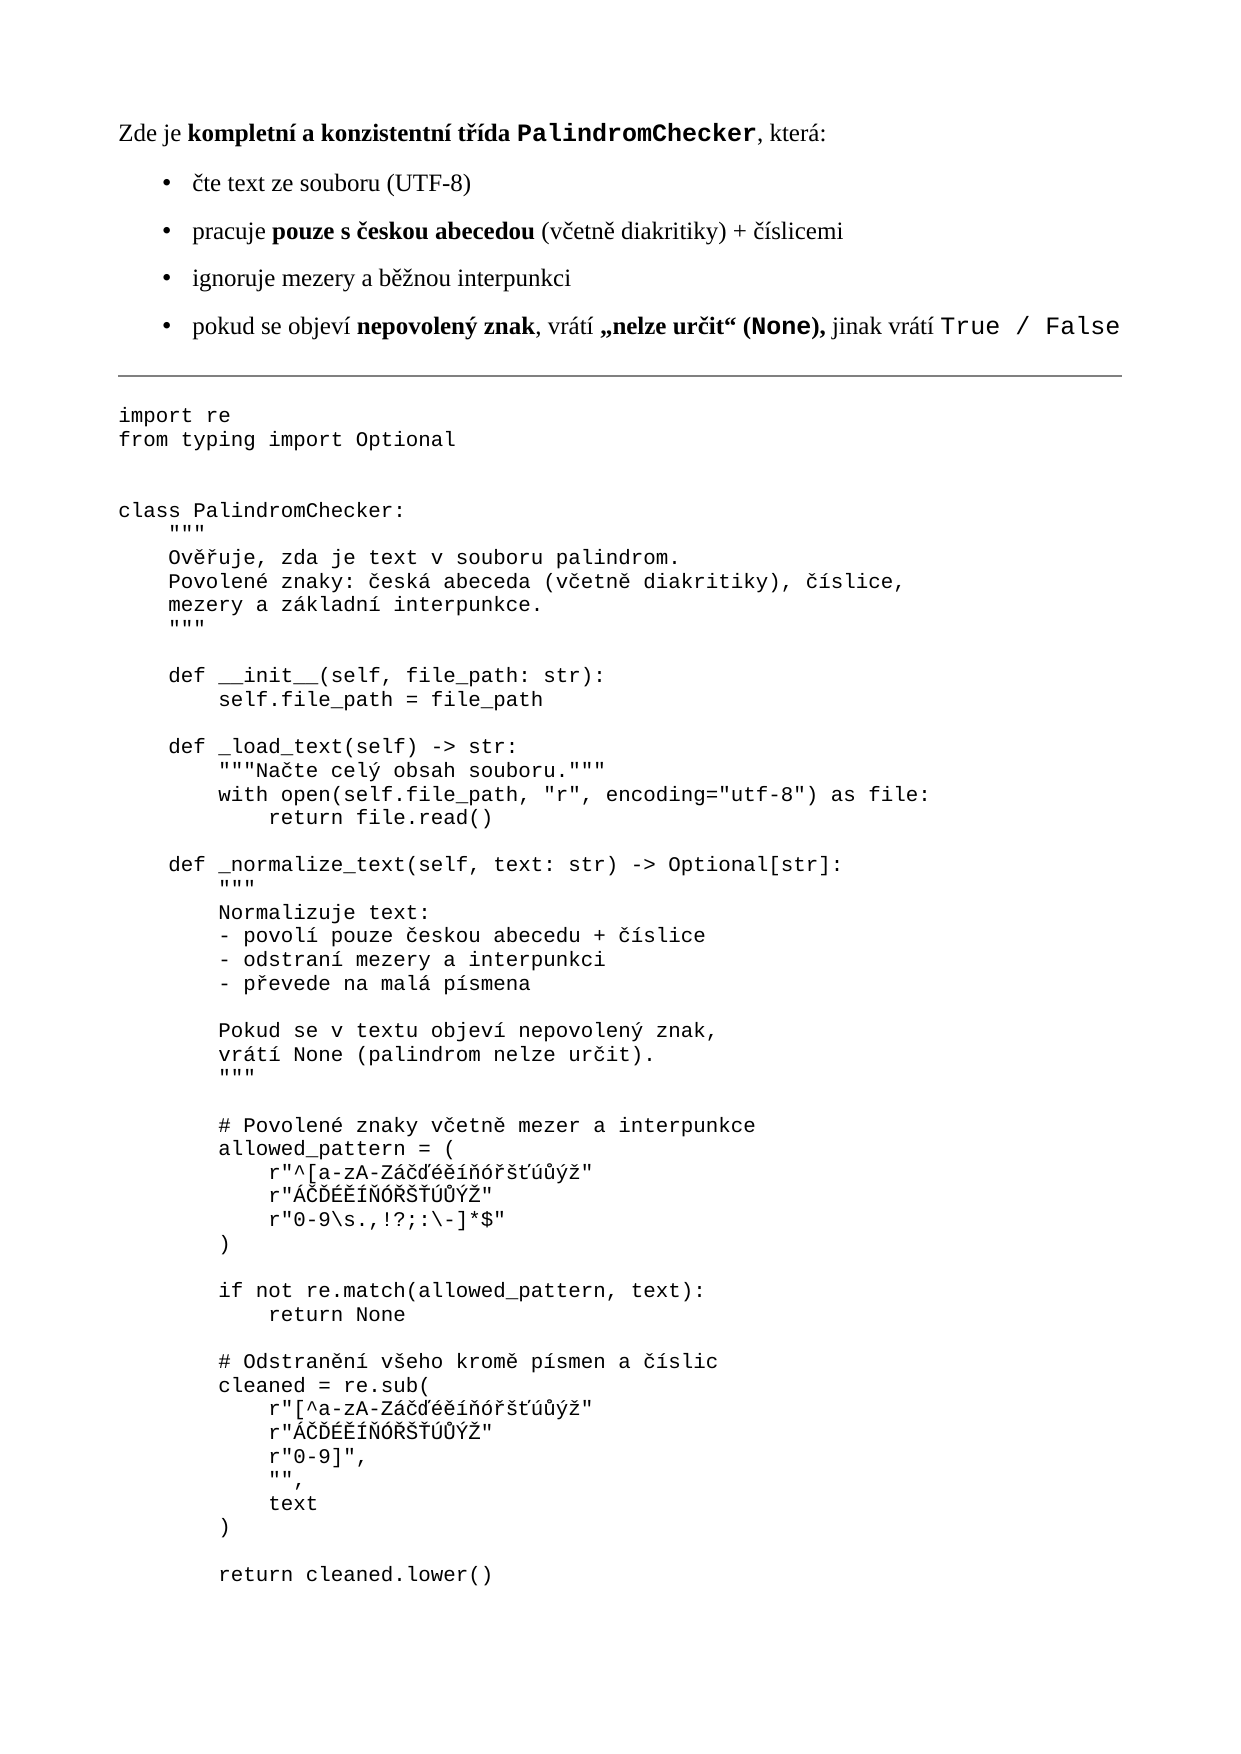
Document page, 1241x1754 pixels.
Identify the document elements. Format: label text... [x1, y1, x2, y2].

text r"ÁČĎÉĚÍŇÓŘŠŤÚŮÝŽ" [118, 1186, 1122, 1209]
text ) [118, 1517, 1122, 1540]
text def __init__(self, file_path: str): [118, 665, 1122, 689]
text def _load_text(self) -> str: [118, 736, 1122, 760]
text cleaned = re.sub( [118, 1375, 1122, 1398]
text from typing import Optional [118, 429, 1122, 452]
list pracuje pouze s českou abecedou (včetně diakritiky) + číslicemi [162, 216, 1122, 244]
text Ověřuje, zda je text v souboru palindrom. [118, 547, 1122, 571]
text ) [118, 1233, 1122, 1256]
text import re [118, 405, 1122, 429]
list čte text ze souboru (UTF-8) [162, 168, 1122, 197]
text # Odstranění všeho kromě písmen a číslic [118, 1351, 1122, 1375]
text Pokud se v textu objeví nepovolený znak, [118, 1020, 1122, 1044]
list ignoruje mezery a běžnou interpunkci [162, 263, 1122, 292]
text - povolí pouze českou abecedu + číslice [118, 925, 1122, 949]
text r"ÁČĎÉĚÍŇÓŘŠŤÚŮÝŽ" [118, 1422, 1122, 1446]
text - odstraní mezery a interpunkci [118, 949, 1122, 973]
text allowed_pattern = ( [118, 1138, 1122, 1162]
text with open(self.file_path, "r", encoding="utf-8") as file: [118, 783, 1122, 807]
text self.file_path = file_path [118, 689, 1122, 713]
text return None [118, 1304, 1122, 1327]
text r"0-9]", [118, 1446, 1122, 1469]
text """Načte celý obsah souboru.""" [118, 760, 1122, 783]
text text [118, 1493, 1122, 1517]
text return cleaned.lower() [118, 1564, 1122, 1587]
text """ [118, 878, 1122, 902]
text return file.read() [118, 807, 1122, 831]
text r"0-9\s.,!?;:\-]*$" [118, 1209, 1122, 1233]
text Zde je kompletní a konzistentní třída PalindromChecker, která: [118, 118, 1122, 149]
text """ [118, 618, 1122, 642]
text """ [118, 523, 1122, 547]
list pokud se objeví nepovolený znak, vrátí „nelze určit“ (None), jinak vrátí True / False [162, 311, 1122, 342]
text # Povolené znaky včetně mezer a interpunkce [118, 1114, 1122, 1138]
text Normalizuje text: [118, 902, 1122, 925]
text def _normalize_text(self, text: str) -> Optional[str]: [118, 854, 1122, 878]
text vrátí None (palindrom nelze určit). [118, 1044, 1122, 1067]
text - převede na malá písmena [118, 973, 1122, 996]
text "", [118, 1469, 1122, 1493]
text mezery a základní interpunkce. [118, 594, 1122, 618]
text class PalindromChecker: [118, 500, 1122, 523]
text r"[^a-zA-Záčďéěíňóřšťúůýž" [118, 1398, 1122, 1422]
text if not re.match(allowed_pattern, text): [118, 1280, 1122, 1304]
text Povolené znaky: česká abeceda (včetně diakritiky), číslice, [118, 571, 1122, 594]
text """ [118, 1067, 1122, 1091]
text r"^[a-zA-Záčďéěíňóřšťúůýž" [118, 1162, 1122, 1186]
